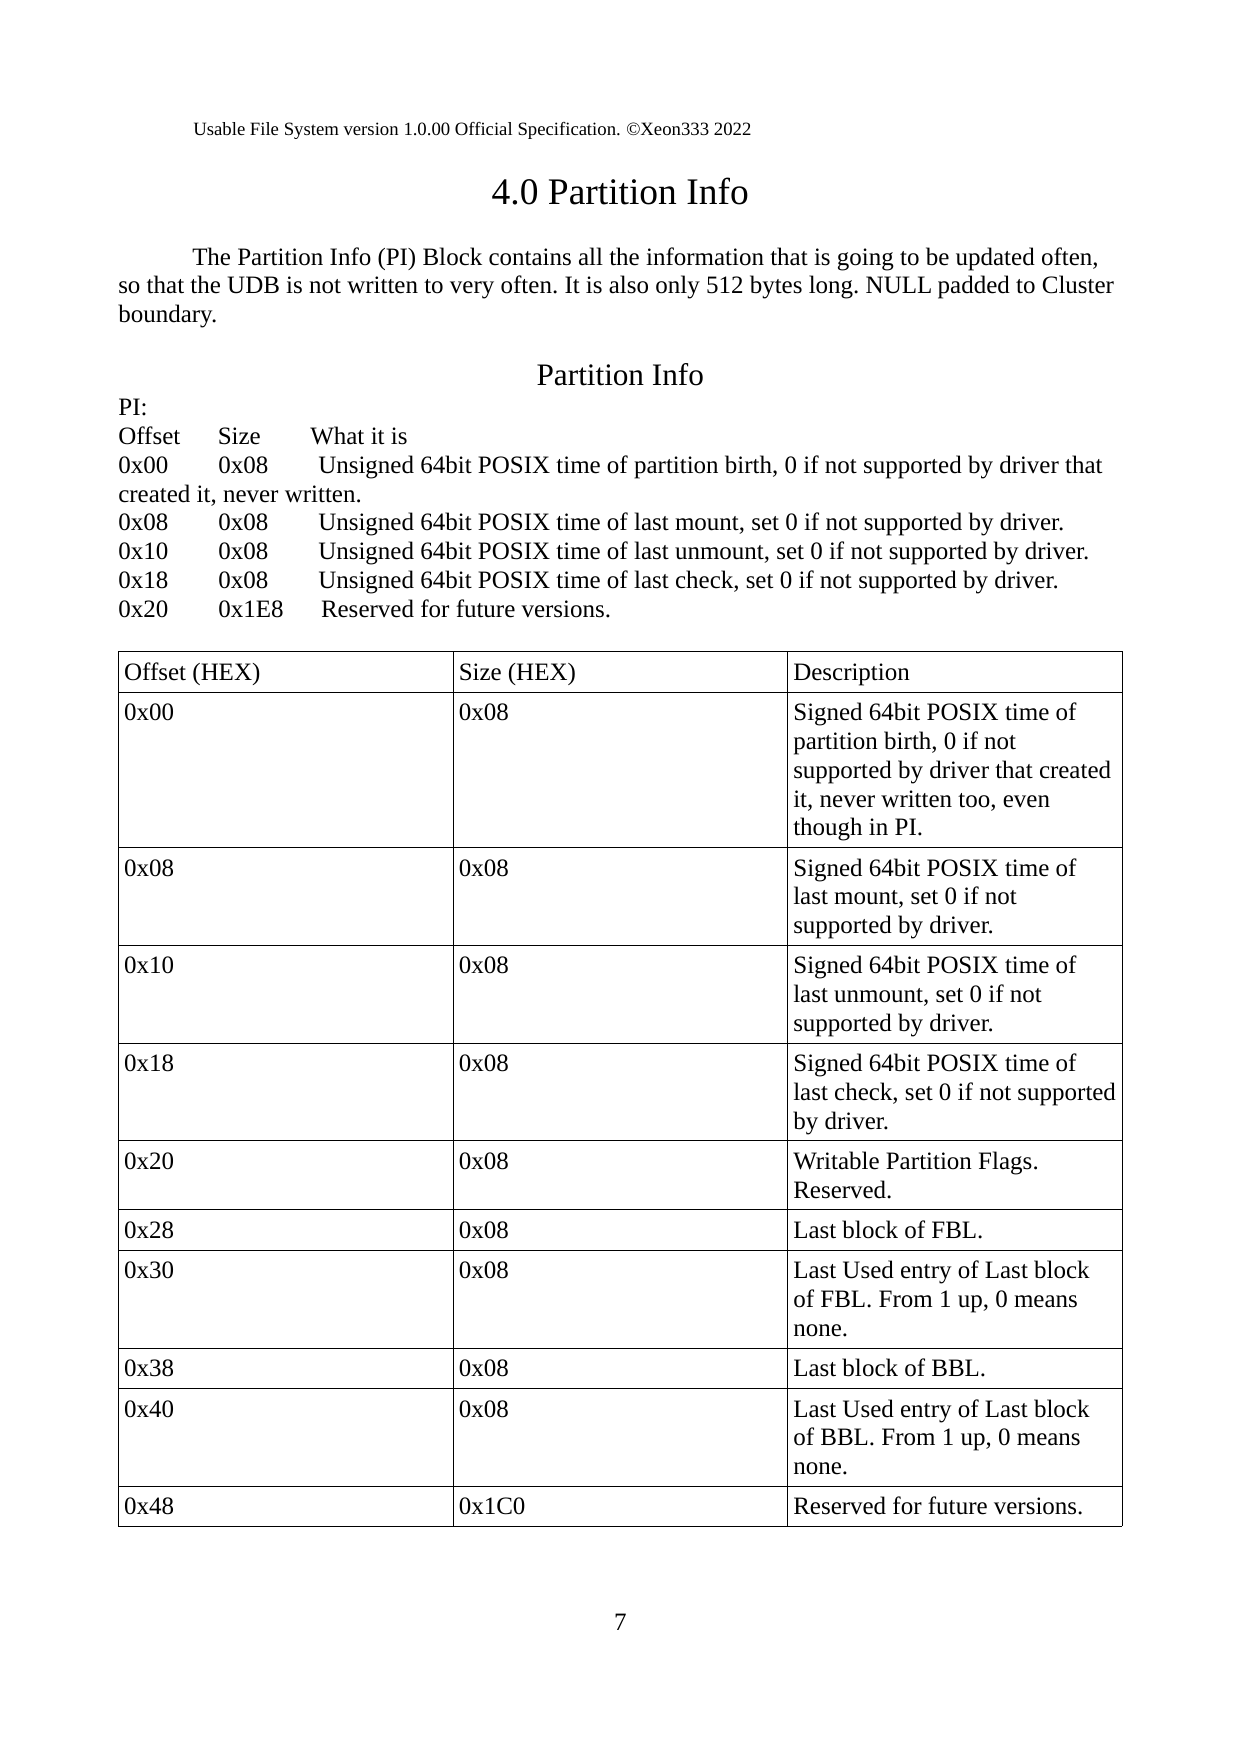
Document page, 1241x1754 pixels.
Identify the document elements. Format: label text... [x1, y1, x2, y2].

text The Partition Info (PI) Block contains all the information that is going to be updated often, so that the UDB is not written to very often. It is also only 512 bytes long. NULL padded to Cluster boundary. [118, 242, 1122, 328]
text 0x18 0x08 Unsigned 64bit POSIX time of last check, set 0 if not supported by driver. [118, 565, 1122, 594]
table_cell Signed 64bit POSIX time of last mount, set 0 if not supported by driver. [788, 848, 1122, 945]
table_cell Reserved for future versions. [788, 1487, 1122, 1526]
table_cell 0x08 [454, 1251, 787, 1347]
table_cell 0x08 [454, 1349, 787, 1388]
table_cell 0x08 [119, 848, 453, 945]
table_cell 0x48 [119, 1487, 453, 1526]
table_cell Signed 64bit POSIX time of last check, set 0 if not supported by driver. [788, 1044, 1122, 1140]
table_cell 0x00 [119, 693, 453, 847]
table_cell 0x08 [454, 693, 787, 847]
table_cell Signed 64bit POSIX time of partition birth, 0 if not supported by driver that created it, never written too, even though in PI. [788, 693, 1122, 847]
table_cell 0x08 [454, 1210, 787, 1250]
text Partition Info [118, 357, 1122, 392]
table_cell Signed 64bit POSIX time of last unmount, set 0 if not supported by driver. [788, 946, 1122, 1042]
table_cell Writable Partition Flags. Reserved. [788, 1141, 1122, 1209]
table_cell 0x08 [454, 1389, 787, 1486]
table_header Offset (HEX) [119, 652, 453, 692]
table_cell 0x08 [454, 1044, 787, 1140]
text 4.0 Partition Info [118, 170, 1122, 213]
table_header Size (HEX) [454, 652, 787, 692]
table_cell 0x38 [119, 1349, 453, 1388]
text Offset Size What it is [118, 421, 1122, 450]
table_cell 0x10 [119, 946, 453, 1042]
text 0x10 0x08 Unsigned 64bit POSIX time of last unmount, set 0 if not supported by driver. [118, 536, 1122, 565]
table_cell 0x1C0 [454, 1487, 787, 1526]
table_cell 0x30 [119, 1251, 453, 1347]
text PI: [118, 392, 1122, 421]
table_cell Last Used entry of Last block of BBL. From 1 up, 0 means none. [788, 1389, 1122, 1486]
table_cell 0x18 [119, 1044, 453, 1140]
table_cell 0x40 [119, 1389, 453, 1486]
table_header Description [788, 652, 1122, 692]
table_cell 0x08 [454, 1141, 787, 1209]
table_cell Last Used entry of Last block of FBL. From 1 up, 0 means none. [788, 1251, 1122, 1347]
text 0x20 0x1E8 Reserved for future versions. [118, 594, 1122, 622]
table_cell Last block of FBL. [788, 1210, 1122, 1250]
table_cell 0x20 [119, 1141, 453, 1209]
table_cell Last block of BBL. [788, 1349, 1122, 1388]
table_cell 0x28 [119, 1210, 453, 1250]
table_cell 0x08 [454, 946, 787, 1042]
text 0x08 0x08 Unsigned 64bit POSIX time of last mount, set 0 if not supported by driver. [118, 507, 1122, 536]
table_cell 0x08 [454, 848, 787, 945]
text 0x00 0x08 Unsigned 64bit POSIX time of partition birth, 0 if not supported by driver that created it, never written. [118, 450, 1122, 507]
